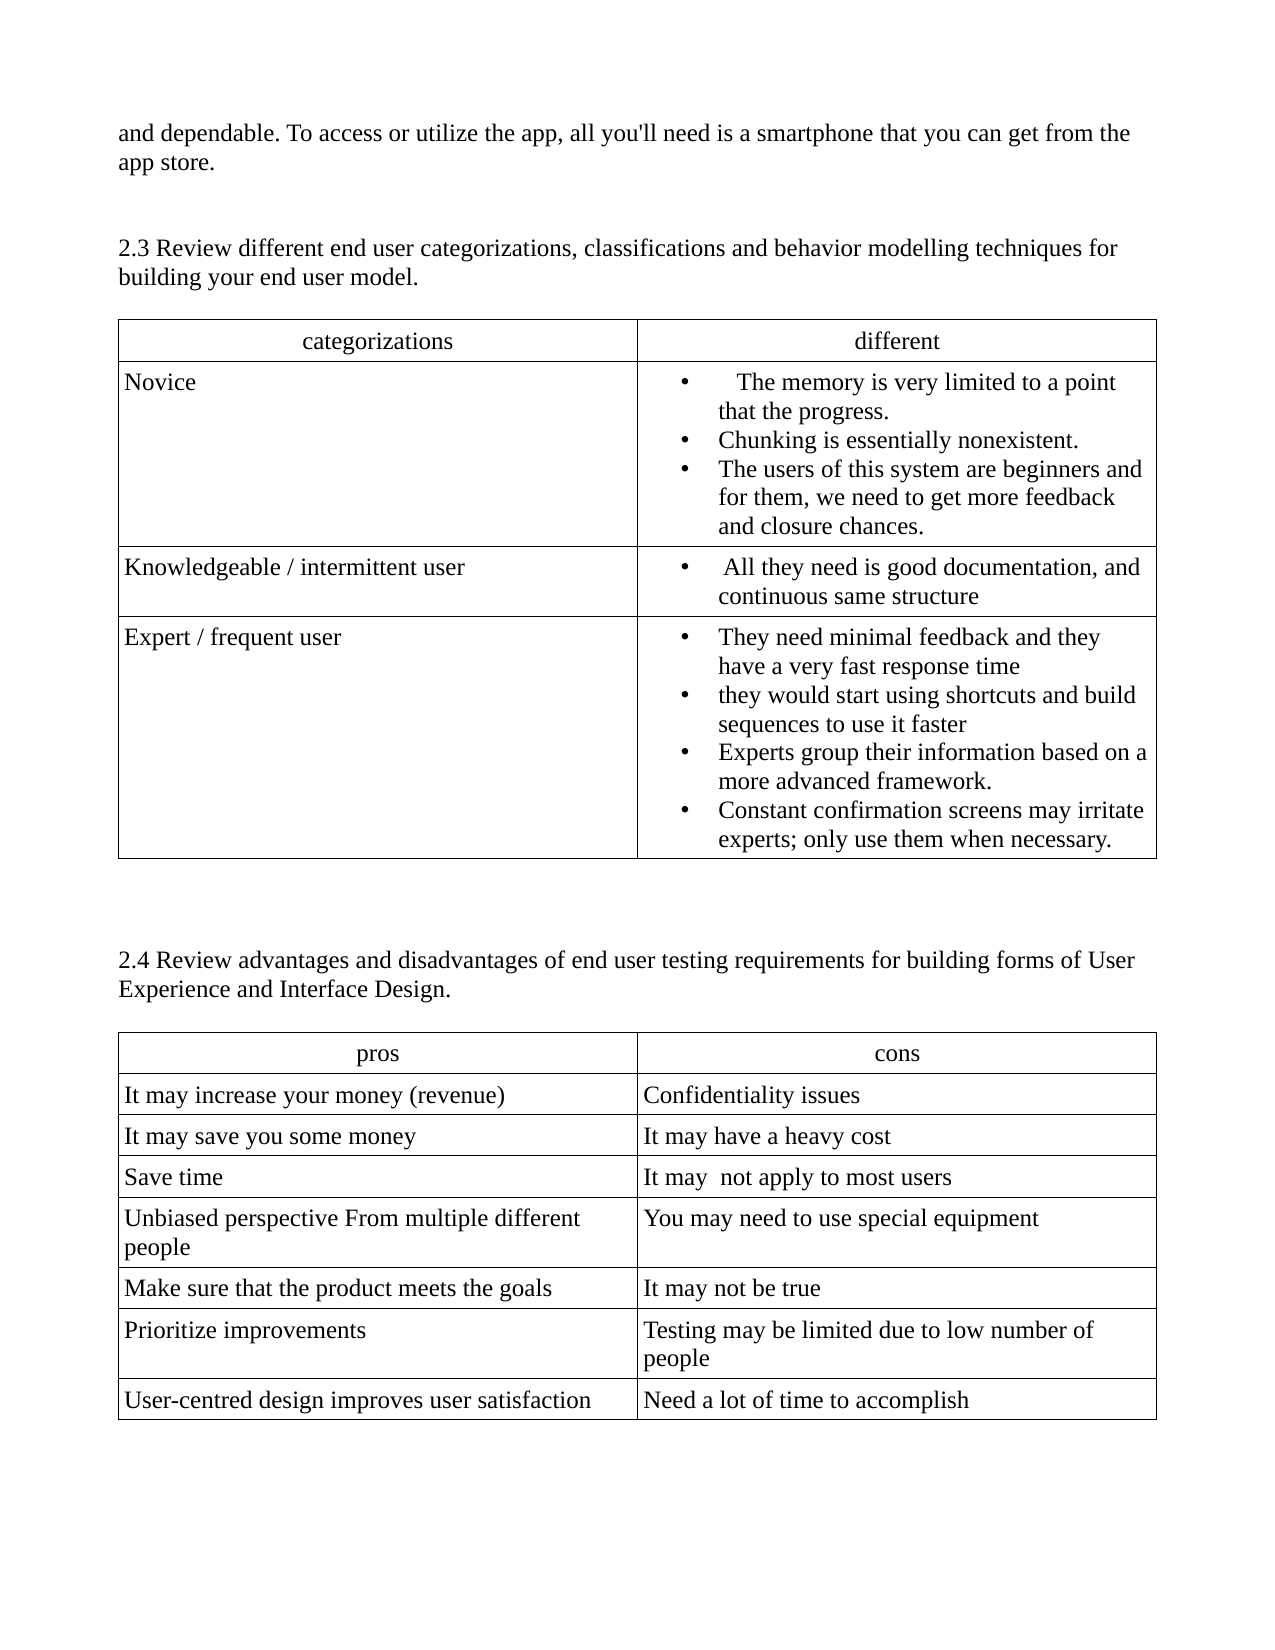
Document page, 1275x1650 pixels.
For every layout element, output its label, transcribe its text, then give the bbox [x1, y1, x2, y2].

table_cell It may increase your money (revenue) [119, 1074, 637, 1114]
table_cell Testing may be limited due to low number of people [638, 1309, 1156, 1378]
table_cell It may not be true [638, 1268, 1156, 1308]
table_header pros [119, 1033, 637, 1073]
table_cell Prioritize improvements [119, 1309, 637, 1378]
table_cell Need a lot of time to accomplish [638, 1379, 1156, 1419]
table_header cons [638, 1033, 1156, 1073]
table_cell They need minimal feedback and they have a very fast response time they would start using shortcuts and build sequences to use it faster Experts group their information based on a more advanced framework. Constant confirmation screens may irritate experts; only use them when necessary. [638, 617, 1156, 858]
table_cell The memory is very limited to a point that the progress. Chunking is essentially nonexistent. The users of this system are beginners and for them, we need to get more feedback and closure chances. [638, 362, 1156, 546]
table_header different [638, 320, 1156, 361]
table_cell It may save you some money [119, 1115, 637, 1155]
table_cell Expert / frequent user [119, 617, 637, 858]
table_cell Novice [119, 362, 637, 546]
text and dependable. To access or utilize the app, all you'll need is a smartphone that you can get from the app store. [118, 118, 1157, 176]
table_cell It may not apply to most users [638, 1156, 1156, 1197]
table_cell It may have a heavy cost [638, 1115, 1156, 1155]
table_cell Unbiased perspective From multiple different people [119, 1198, 637, 1267]
table_header categorizations [119, 320, 637, 361]
table_cell User-centred design improves user satisfaction [119, 1379, 637, 1419]
table_cell Confidentiality issues [638, 1074, 1156, 1114]
text Experience and Interface Design. [118, 974, 1157, 1003]
table_cell All they need is good documentation, and continuous same structure [638, 547, 1156, 616]
text 2.3 Review different end user categorizations, classifications and behavior modelling techniques for building your end user model. [118, 233, 1157, 291]
table_cell You may need to use special equipment [638, 1198, 1156, 1267]
table_cell Save time [119, 1156, 637, 1197]
text 2.4 Review advantages and disadvantages of end user testing requirements for building forms of User [118, 945, 1157, 974]
table_cell Make sure that the product meets the goals [119, 1268, 637, 1308]
table_cell Knowledgeable / intermittent user [119, 547, 637, 616]
